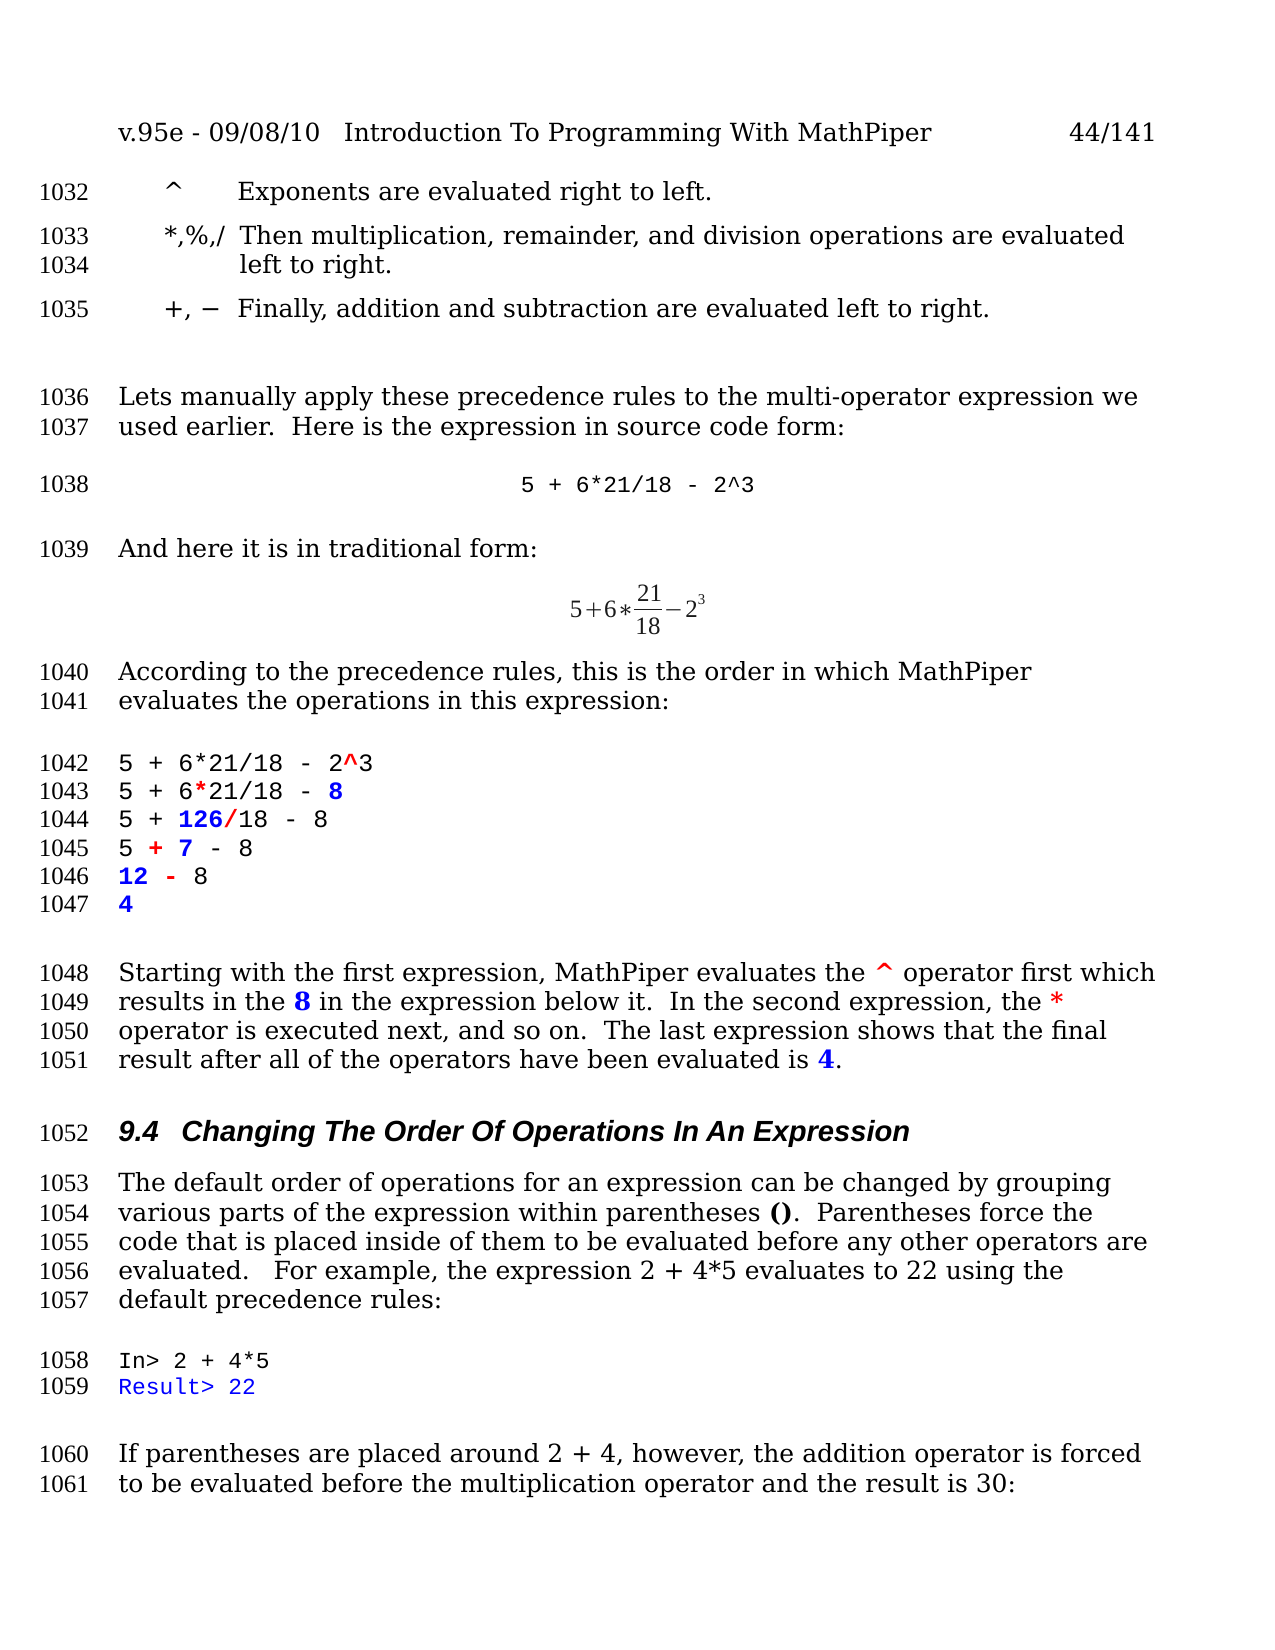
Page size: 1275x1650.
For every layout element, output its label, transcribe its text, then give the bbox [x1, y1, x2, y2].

text 5 + 6*21/18 - 8 [118, 779, 1157, 807]
text In> 2 + 4*5 [118, 1350, 1157, 1376]
subtitle Changing The Order Of Operations In An Expression [118, 1114, 1157, 1147]
text Lets manually apply these precedence rules to the multi-operator expression we used earlier. Here is the expression in source code form: [118, 383, 1157, 441]
text 5 + 7 - 8 [118, 835, 1157, 864]
text +, − Finally, addition and subtraction are evaluated left to right. [163, 294, 1157, 323]
text If parentheses are placed around 2 + 4, however, the addition operator is forced to be evaluated before the multiplication operator and the result is 30: [118, 1440, 1157, 1498]
text The default order of operations for an expression can be changed by grouping various parts of the expression within parentheses (). Parentheses force the code that is placed inside of them to be evaluated before any other operators are evaluated. For example, the expression 2 + 4*5 evaluates to 22 using the default precedence rules: [118, 1168, 1157, 1314]
text *,%,/ Then multiplication, remainder, and division operations are evaluated left to right. [164, 221, 1157, 279]
text 4 [118, 892, 1157, 920]
text According to the precedence rules, this is the order in which MathPiper evaluates the operations in this expression: [118, 657, 1157, 715]
text 5 + 126/18 - 8 [118, 807, 1157, 835]
text 5 + 6*21/18 - 2^3 [118, 473, 1157, 499]
text Result> 22 [118, 1376, 1157, 1402]
text 12 - 8 [118, 864, 1157, 892]
text And here it is in traditional form: [118, 534, 1157, 563]
text ^ Exponents are evaluated right to left. [163, 177, 1157, 206]
text Starting with the first expression, MathPiper evaluates the ^ operator first which results in the 8 in the expression below it. In the second expression, the * operator is executed next, and so on. The last expression shows that the final result after all of the operators have been evaluated is 4. [118, 958, 1157, 1075]
text 5 + 6*21/18 - 2^3 [118, 750, 1157, 779]
